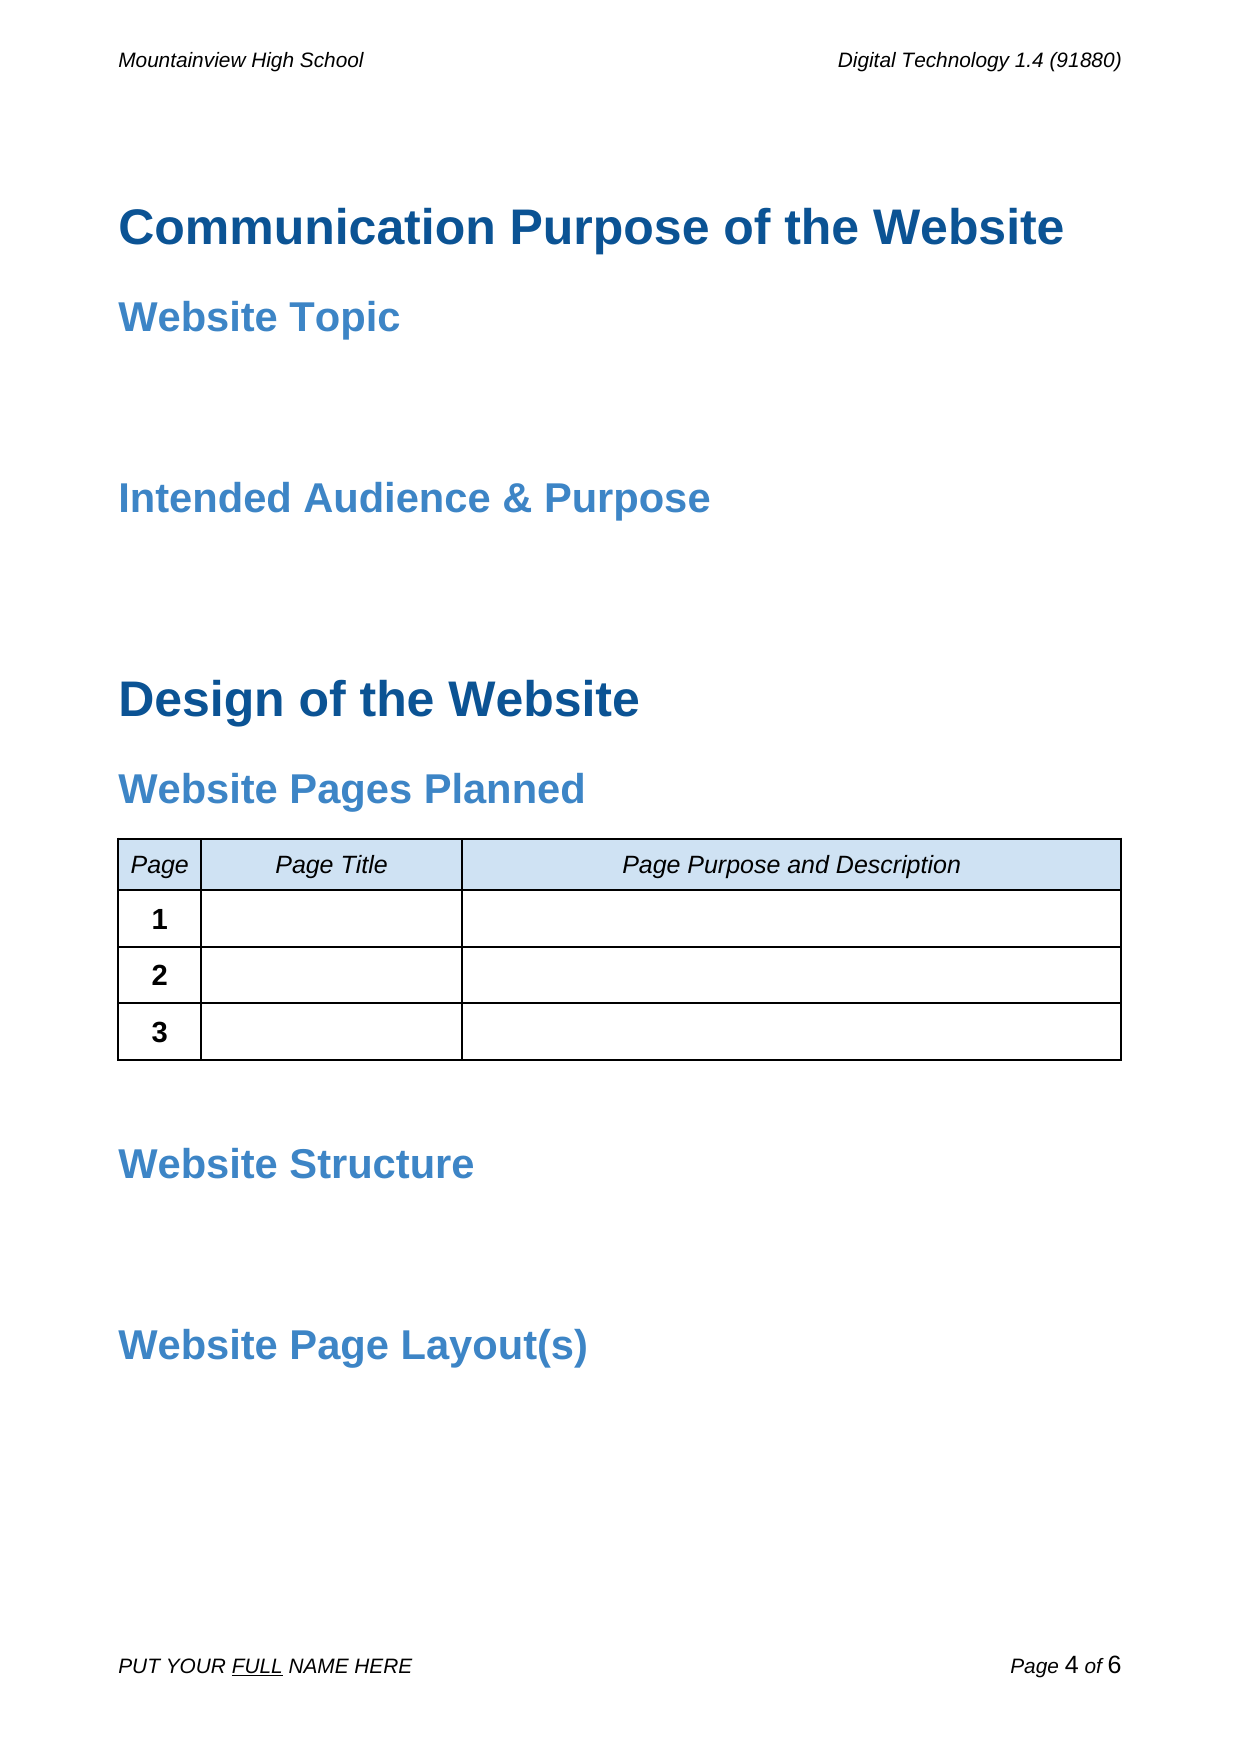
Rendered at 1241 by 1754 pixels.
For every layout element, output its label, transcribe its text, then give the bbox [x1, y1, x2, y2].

subtitle Website Pages Planned [118, 765, 1122, 813]
table_cell [202, 948, 461, 1002]
subtitle Website Structure [118, 1139, 1122, 1187]
table_header Page Title [202, 840, 461, 889]
subtitle Website Page Layout(s) [118, 1320, 1122, 1368]
table_cell [202, 891, 461, 946]
table_cell [463, 891, 1120, 946]
table_header Page [119, 840, 200, 889]
subtitle Intended Audience & Purpose [118, 473, 1122, 521]
subtitle Design of the Website [118, 670, 1122, 727]
subtitle Communication Purpose of the Website [118, 198, 1122, 255]
subtitle Website Topic [118, 293, 1122, 341]
table_cell 3 [119, 1004, 200, 1059]
table_cell [463, 948, 1120, 1002]
table_cell [202, 1004, 461, 1059]
table_cell [463, 1004, 1120, 1059]
table_header Page Purpose and Description [463, 840, 1120, 889]
table_cell 2 [119, 948, 200, 1002]
table_cell 1 [119, 891, 200, 946]
